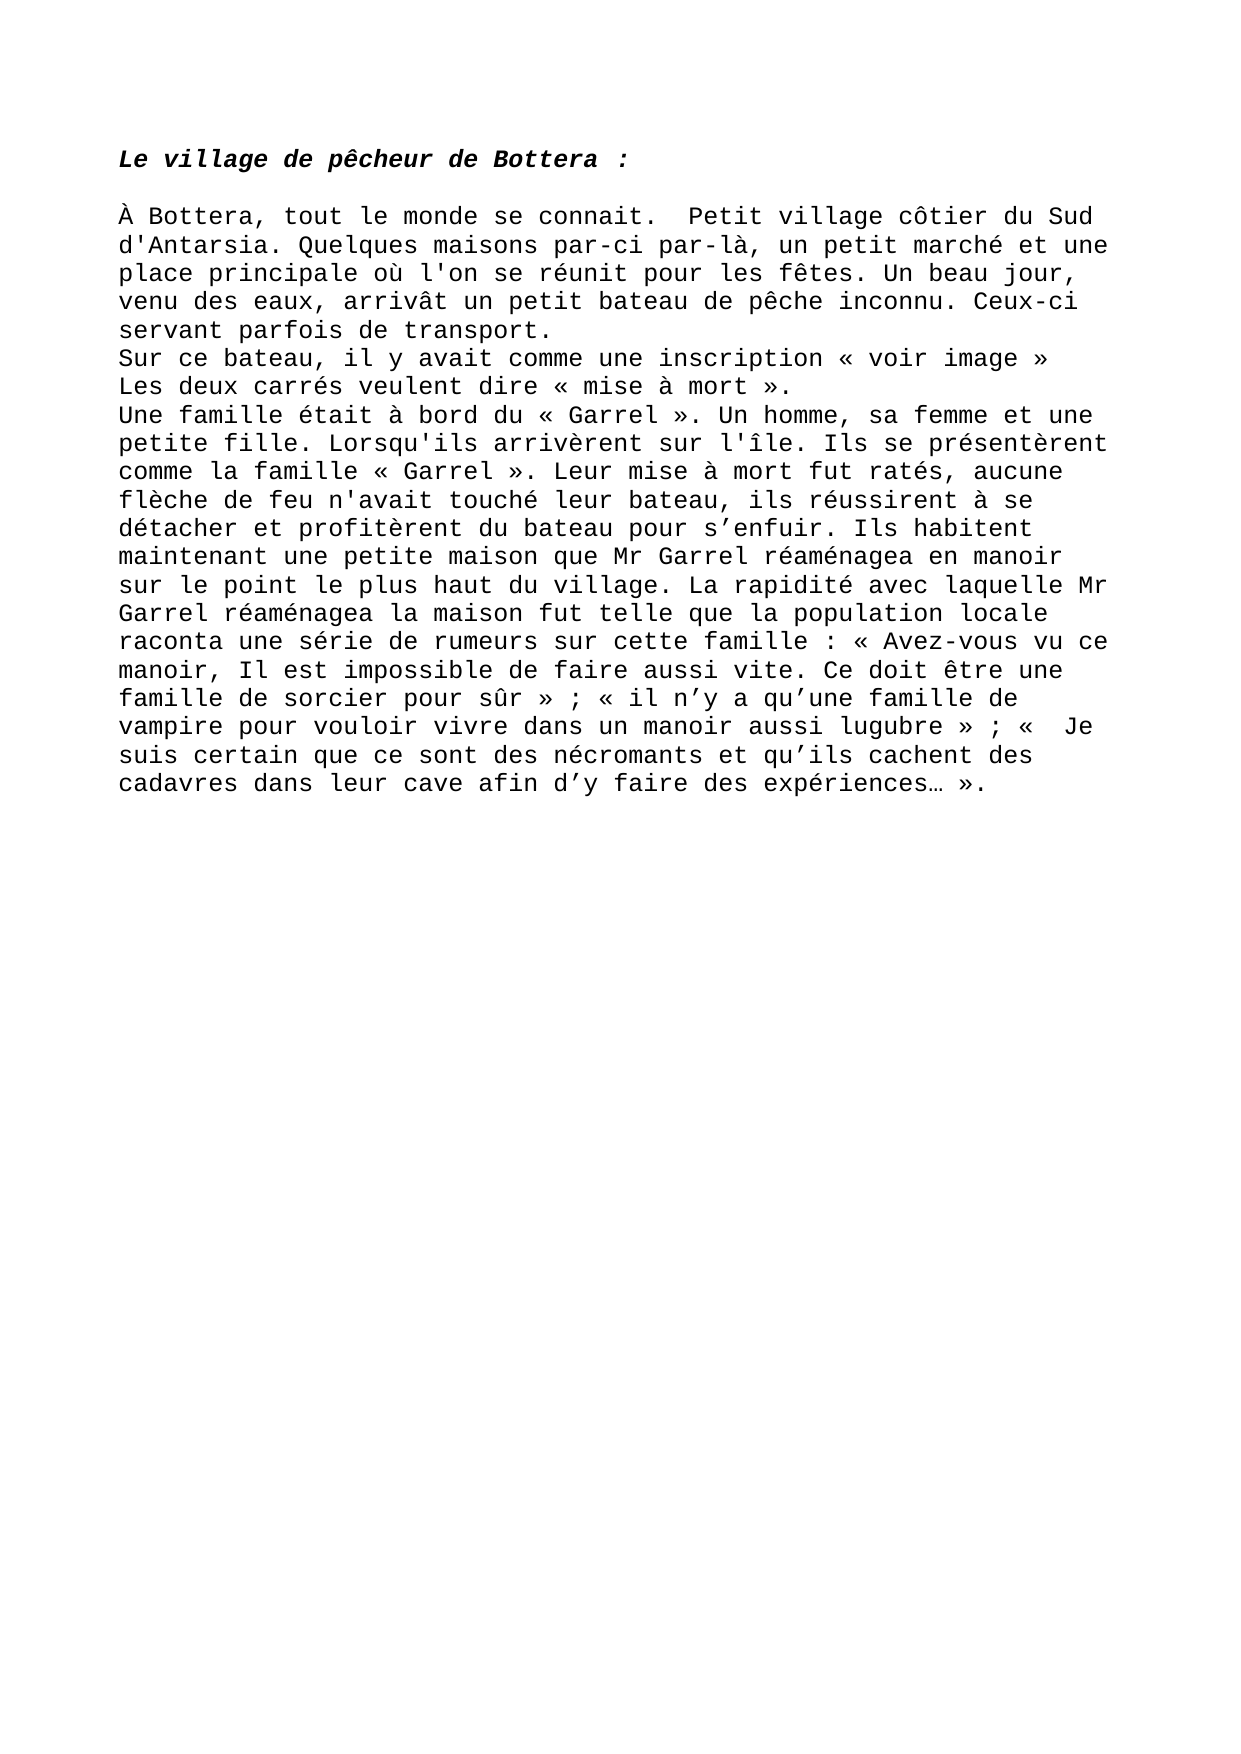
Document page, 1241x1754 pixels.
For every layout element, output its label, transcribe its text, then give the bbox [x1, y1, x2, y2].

text Sur ce bateau, il y avait comme une inscription « voir image » [118, 346, 1122, 374]
text Les deux carrés veulent dire « mise à mort ». [118, 374, 1122, 402]
text Une famille était à bord du « Garrel ». Un homme, sa femme et une petite fille. Lorsqu'ils arrivèrent sur l'île. Ils se présentèrent comme la famille « Garrel ». Leur mise à mort fut ratés, aucune flèche de feu n'avait touché leur bateau, ils réussirent à se détacher et profitèrent du bateau pour s’enfuir. Ils habitent maintenant une petite maison que Mr Garrel réaménagea en manoir sur le point le plus haut du village. La rapidité avec laquelle Mr Garrel réaménagea la maison fut telle que la population locale raconta une série de rumeurs sur cette famille : « Avez-vous vu ce manoir, Il est impossible de faire aussi vite. Ce doit être une famille de sorcier pour sûr » ; « il n’y a qu’une famille de vampire pour vouloir vivre dans un manoir aussi lugubre » ; « Je suis certain que ce sont des nécromants et qu’ils cachent des cadavres dans leur cave afin d’y faire des expériences… ». [118, 402, 1122, 799]
text Le village de pêcheur de Bottera : [118, 147, 1122, 175]
text À Bottera, tout le monde se connait. Petit village côtier du Sud d'Antarsia. Quelques maisons par-ci par-là, un petit marché et une place principale où l'on se réunit pour les fêtes. Un beau jour, venu des eaux, arrivât un petit bateau de pêche inconnu. Ceux-ci servant parfois de transport. [118, 204, 1122, 346]
